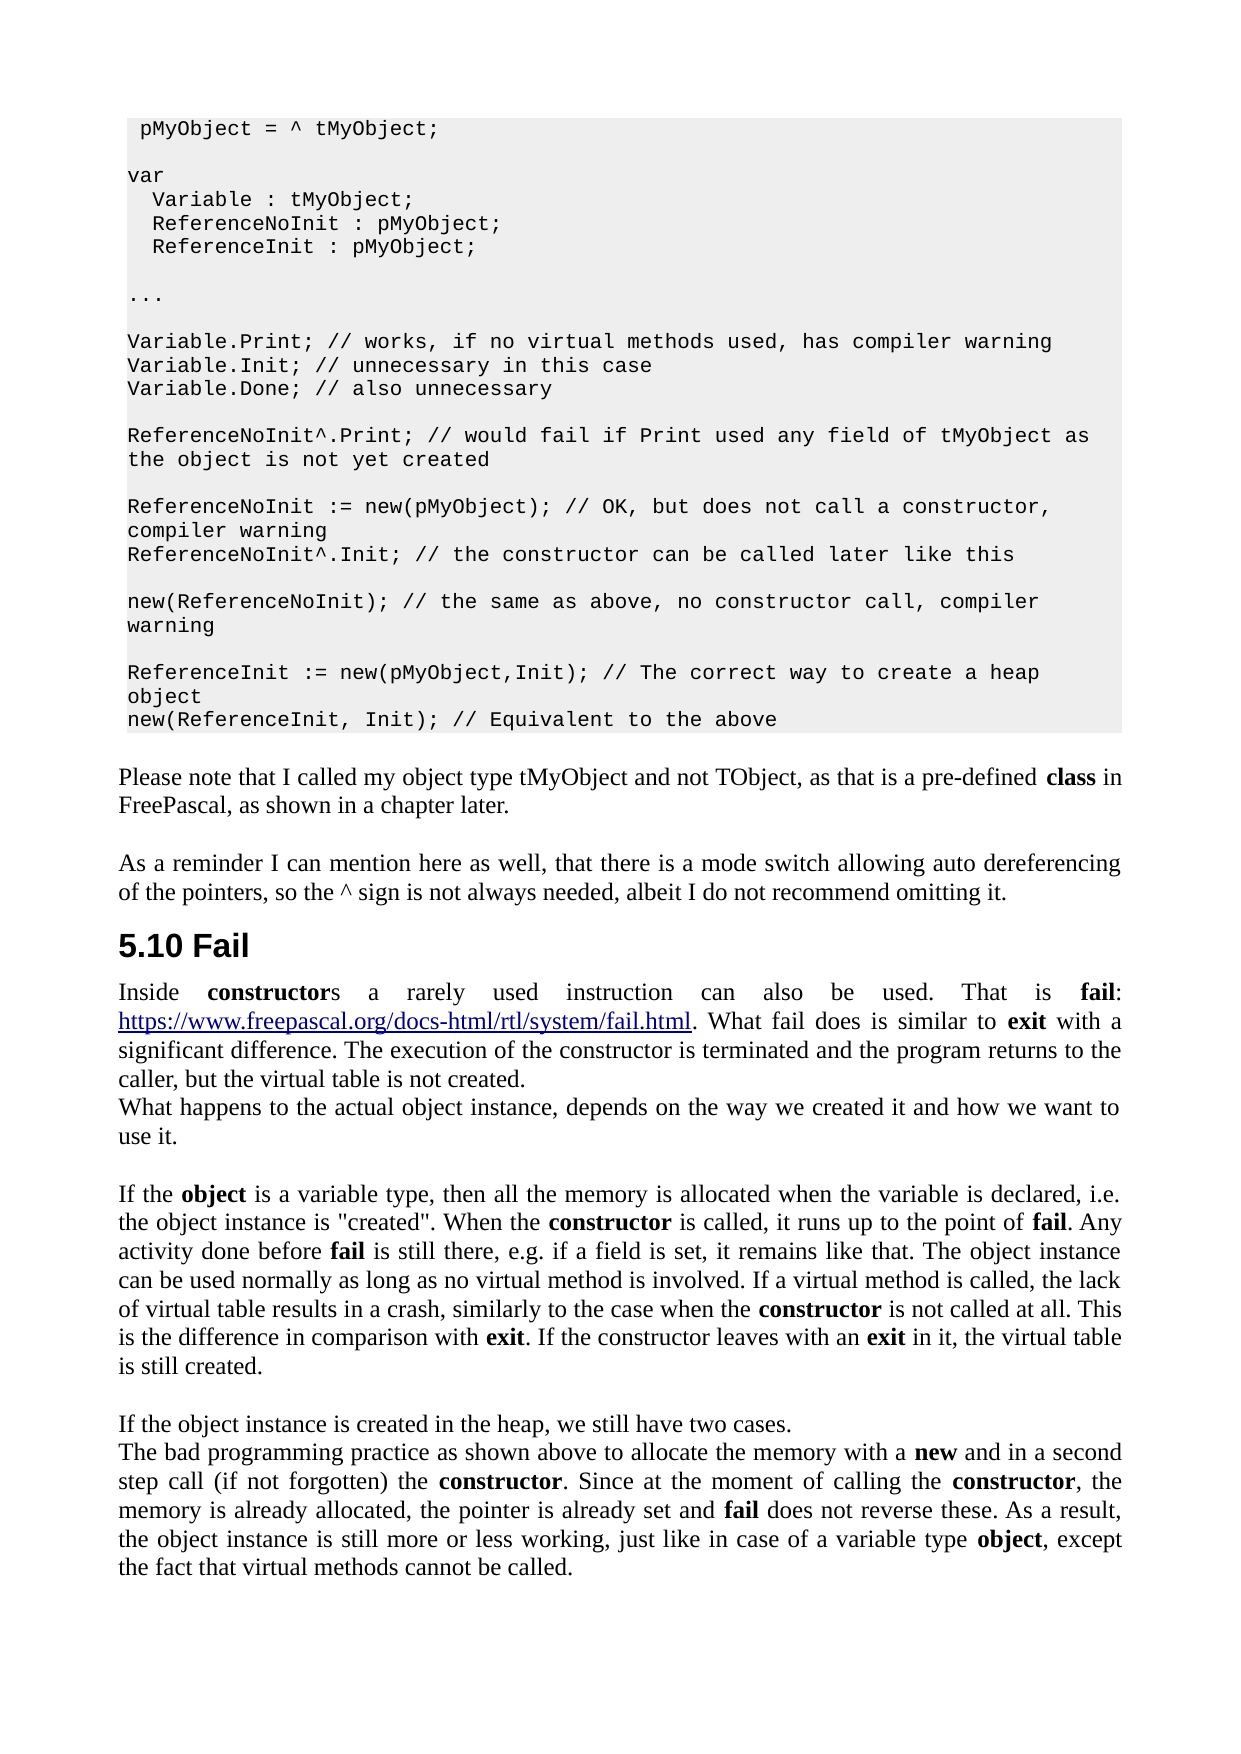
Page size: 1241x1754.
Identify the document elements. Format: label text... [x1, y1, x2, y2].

text ReferenceNoInit := new(pMyObject); // OK, but does not call a constructor, compiler warning [127, 496, 1122, 544]
text If the object instance is created in the heap, we still have two cases. [118, 1409, 1122, 1437]
text ... [127, 284, 1122, 307]
text ReferenceNoInit^.Init; // the constructor can be called later like this [127, 544, 1122, 567]
text Variable.Done; // also unnecessary [127, 378, 1122, 402]
text pMyObject = ^ tMyObject; [127, 118, 1122, 142]
text Inside constructors a rarely used instruction can also be used. That is fail: https://www.freepascal.org/docs-html/rtl/system/fail.html. What fail does is similar to exit with a significant difference. The execution of the constructor is terminated and the program returns to the caller, but the virtual table is not created. [118, 977, 1122, 1092]
text Variable : tMyObject; [127, 189, 1122, 213]
text ReferenceInit := new(pMyObject,Init); // The correct way to create a heap object [127, 662, 1122, 709]
text Variable.Print; // works, if no virtual methods used, has compiler warning [127, 331, 1122, 354]
text ReferenceNoInit^.Print; // would fail if Print used any field of tMyObject as the object is not yet created [127, 426, 1122, 473]
text What happens to the actual object instance, depends on the way we created it and how we want to use it. [118, 1092, 1122, 1150]
text Please note that I called my object type tMyObject and not TObject, as that is a pre-defined class in FreePascal, as shown in a chapter later. [118, 762, 1122, 819]
text var [127, 165, 1122, 189]
text The bad programming practice as shown above to allocate the memory with a new and in a second step call (if not forgotten) the constructor. Since at the moment of calling the constructor, the memory is already allocated, the pointer is already set and fail does not reverse these. As a result, the object instance is still more or less working, just like in case of a variable type object, except the fact that virtual methods cannot be called. [118, 1437, 1122, 1581]
text ReferenceNoInit : pMyObject; [127, 213, 1122, 236]
text If the object is a variable type, then all the memory is allocated when the variable is declared, i.e. the object instance is "created". When the constructor is called, it runs up to the point of fail. Any activity done before fail is still there, e.g. if a field is set, it remains like that. The object instance can be used normally as long as no virtual method is involved. If a virtual method is called, the lack of virtual table results in a crash, similarly to the case when the constructor is not called at all. This is the difference in comparison with exit. If the constructor leaves with an exit in it, the virtual table is still created. [118, 1179, 1122, 1380]
text ReferenceInit : pMyObject; [127, 236, 1122, 260]
text As a reminder I can mention here as well, that there is a mode switch allowing auto dereferencing of the pointers, so the ^ sign is not always needed, albeit I do not recommend omitting it. [118, 848, 1122, 905]
subtitle Fail [118, 926, 1122, 965]
text new(ReferenceInit, Init); // Equivalent to the above [127, 709, 1122, 733]
text Variable.Init; // unnecessary in this case [127, 354, 1122, 378]
text new(ReferenceNoInit); // the same as above, no constructor call, compiler warning [127, 591, 1122, 638]
